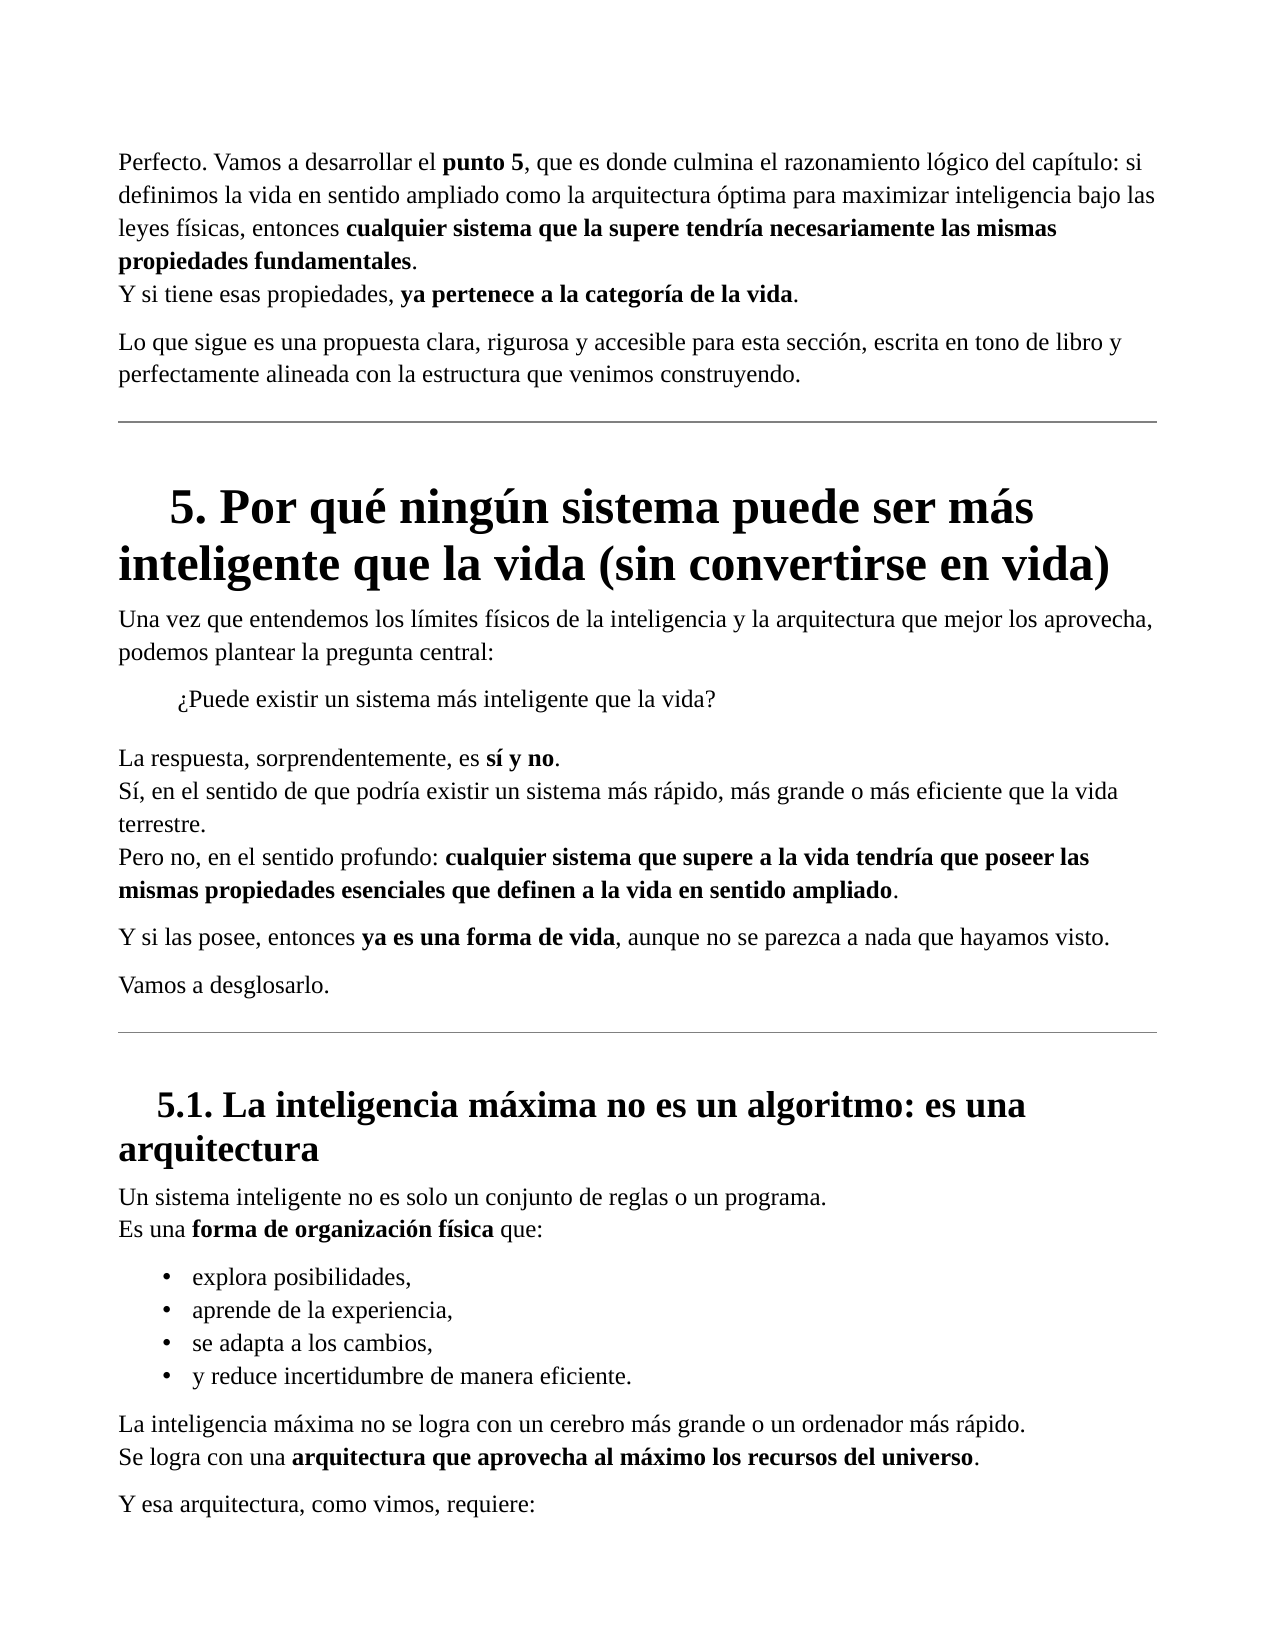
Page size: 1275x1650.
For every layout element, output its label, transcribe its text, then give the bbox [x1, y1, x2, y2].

text La respuesta, sorprendentemente, es sí y no. Sí, en el sentido de que podría existir un sistema más rápido, más grande o más eficiente que la vida terrestre. Pero no, en el sentido profundo: cualquier sistema que supere a la vida tendría que poseer las mismas propiedades esenciales que definen a la vida en sentido ampliado. [118, 743, 1157, 904]
text Y esa arquitectura, como vimos, requiere: [118, 1489, 1157, 1518]
text Y si las posee, entonces ya es una forma de vida, aunque no se parezca a nada que hayamos visto. [118, 922, 1157, 951]
list explora posibilidades, [162, 1262, 1157, 1291]
list se adapta a los cambios, [162, 1328, 1157, 1357]
list y reduce incertidumbre de manera eficiente. [162, 1361, 1157, 1390]
text Un sistema inteligente no es solo un conjunto de reglas o un programa. Es una forma de organización física que: [118, 1182, 1157, 1243]
text Lo que sigue es una propuesta clara, rigurosa y accesible para esta sección, escrita en tono de libro y perfectamente alineada con la estructura que venimos construyendo. [118, 327, 1157, 388]
text Una vez que entendemos los límites físicos de la inteligencia y la arquitectura que mejor los aprovecha, podemos plantear la pregunta central: [118, 604, 1157, 666]
list aprende de la experiencia, [162, 1295, 1157, 1324]
text Vamos a desglosarlo. [118, 970, 1157, 999]
subtitle 🌌 5. Por qué ningún sistema puede ser más inteligente que la vida (sin convertirse en vida) [118, 476, 1157, 591]
subtitle 🔷 5.1. La inteligencia máxima no es un algoritmo: es una arquitectura [118, 1083, 1157, 1169]
text Perfecto. Vamos a desarrollar el punto 5, que es donde culmina el razonamiento lógico del capítulo: si definimos la vida en sentido ampliado como la arquitectura óptima para maximizar inteligencia bajo las leyes físicas, entonces cualquier sistema que la supere tendría necesariamente las mismas propiedades fundamentales. Y si tiene esas propiedades, ya pertenece a la categoría de la vida. [118, 147, 1157, 308]
text La inteligencia máxima no se logra con un cerebro más grande o un ordenador más rápido. Se logra con una arquitectura que aprovecha al máximo los recursos del universo. [118, 1409, 1157, 1471]
text ¿Puede existir un sistema más inteligente que la vida? [177, 684, 1098, 713]
